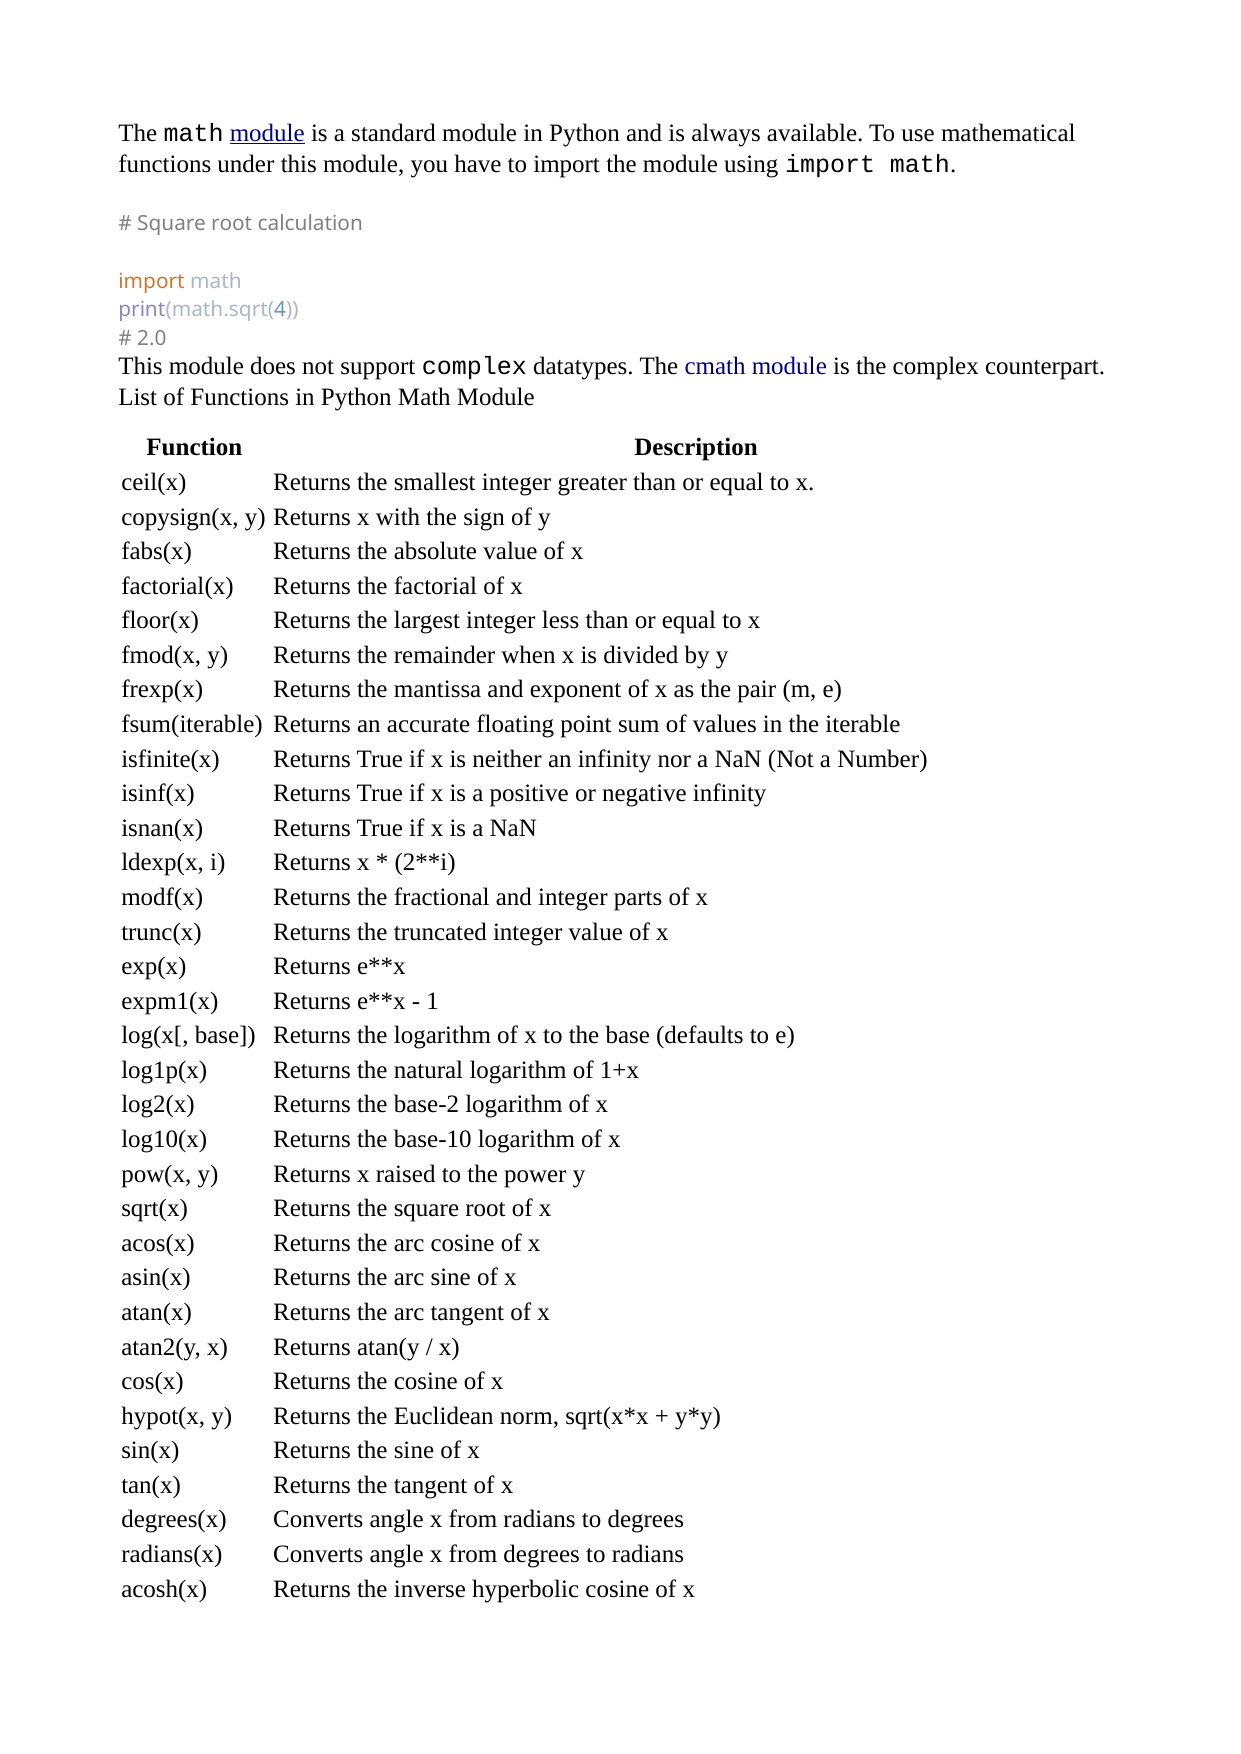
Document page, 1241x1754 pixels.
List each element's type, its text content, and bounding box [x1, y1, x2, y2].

table_cell Returns the logarithm of x to the base (defaults to e) [270, 1018, 1122, 1052]
text List of Functions in Python Math Module [118, 382, 1122, 411]
table_cell Returns the natural logarithm of 1+x [270, 1052, 1122, 1087]
table_cell copysign(x, y) [118, 499, 270, 533]
text The math module is a standard module in Python and is always available. To use mathematical functions under this module, you have to import the module using import math. [118, 118, 1122, 180]
table_cell Returns True if x is a positive or negative infinity [270, 775, 1122, 810]
table_cell radians(x) [118, 1536, 270, 1571]
table_cell fmod(x, y) [118, 637, 270, 672]
table_cell Returns x with the sign of y [270, 499, 1122, 533]
table_cell isfinite(x) [118, 741, 270, 775]
table_cell Returns the arc cosine of x [270, 1225, 1122, 1259]
table_cell Returns the cosine of x [270, 1363, 1122, 1398]
table_cell hypot(x, y) [118, 1398, 270, 1432]
table_cell log1p(x) [118, 1052, 270, 1087]
table_cell Returns the Euclidean norm, sqrt(x*x + y*y) [270, 1398, 1122, 1432]
table_cell fsum(iterable) [118, 706, 270, 741]
table_cell floor(x) [118, 603, 270, 637]
table_cell exp(x) [118, 948, 270, 983]
table_cell Returns the absolute value of x [270, 533, 1122, 568]
table_cell tan(x) [118, 1467, 270, 1502]
table_cell trunc(x) [118, 914, 270, 948]
table_cell Returns x raised to the power y [270, 1156, 1122, 1190]
table_cell degrees(x) [118, 1502, 270, 1536]
table_cell log(x[, base]) [118, 1018, 270, 1052]
table_cell atan(x) [118, 1294, 270, 1329]
table_cell ceil(x) [118, 464, 270, 499]
table_cell Returns e**x - 1 [270, 983, 1122, 1017]
table_cell Returns the tangent of x [270, 1467, 1122, 1502]
table_cell acos(x) [118, 1225, 270, 1259]
table_cell Returns the base-2 logarithm of x [270, 1087, 1122, 1121]
table_cell cos(x) [118, 1363, 270, 1398]
table_cell Returns an accurate floating point sum of values in the iterable [270, 706, 1122, 741]
table_cell log10(x) [118, 1121, 270, 1156]
table_cell modf(x) [118, 879, 270, 914]
table_cell log2(x) [118, 1087, 270, 1121]
table_header Function [118, 430, 270, 464]
table_cell Returns the smallest integer greater than or equal to x. [270, 464, 1122, 499]
table_cell frexp(x) [118, 672, 270, 706]
table_cell factorial(x) [118, 568, 270, 602]
table_cell ldexp(x, i) [118, 845, 270, 879]
table_cell Returns the arc tangent of x [270, 1294, 1122, 1329]
table_cell pow(x, y) [118, 1156, 270, 1190]
table_cell Converts angle x from radians to degrees [270, 1502, 1122, 1536]
table_cell Returns e**x [270, 948, 1122, 983]
table_cell Returns the truncated integer value of x [270, 914, 1122, 948]
table_cell Returns the square root of x [270, 1190, 1122, 1225]
table_cell Returns the fractional and integer parts of x [270, 879, 1122, 914]
table_cell Returns the factorial of x [270, 568, 1122, 602]
table_cell atan2(y, x) [118, 1329, 270, 1363]
table_cell Returns the arc sine of x [270, 1260, 1122, 1294]
table_header Description [270, 430, 1122, 464]
table_cell fabs(x) [118, 533, 270, 568]
table_cell Returns the remainder when x is divided by y [270, 637, 1122, 672]
table_cell asin(x) [118, 1260, 270, 1294]
table_cell acosh(x) [118, 1571, 270, 1605]
table_cell sin(x) [118, 1433, 270, 1467]
table_cell sqrt(x) [118, 1190, 270, 1225]
table_cell Returns atan(y / x) [270, 1329, 1122, 1363]
table_cell Returns the inverse hyperbolic cosine of x [270, 1571, 1122, 1605]
text This module does not support complex datatypes. The cmath module is the complex counterpart. [118, 351, 1122, 382]
table_cell Converts angle x from degrees to radians [270, 1536, 1122, 1571]
table_cell Returns True if x is a NaN [270, 810, 1122, 844]
table_cell Returns True if x is neither an infinity nor a NaN (Not a Number) [270, 741, 1122, 775]
table_cell isinf(x) [118, 775, 270, 810]
table_cell Returns the base-10 logarithm of x [270, 1121, 1122, 1156]
text # Square root calculation import math print(math.sqrt(4)) # 2.0 [118, 208, 1122, 351]
table_cell expm1(x) [118, 983, 270, 1017]
table_cell Returns x * (2**i) [270, 845, 1122, 879]
table_cell Returns the mantissa and exponent of x as the pair (m, e) [270, 672, 1122, 706]
table_cell Returns the largest integer less than or equal to x [270, 603, 1122, 637]
table_cell Returns the sine of x [270, 1433, 1122, 1467]
table_cell isnan(x) [118, 810, 270, 844]
